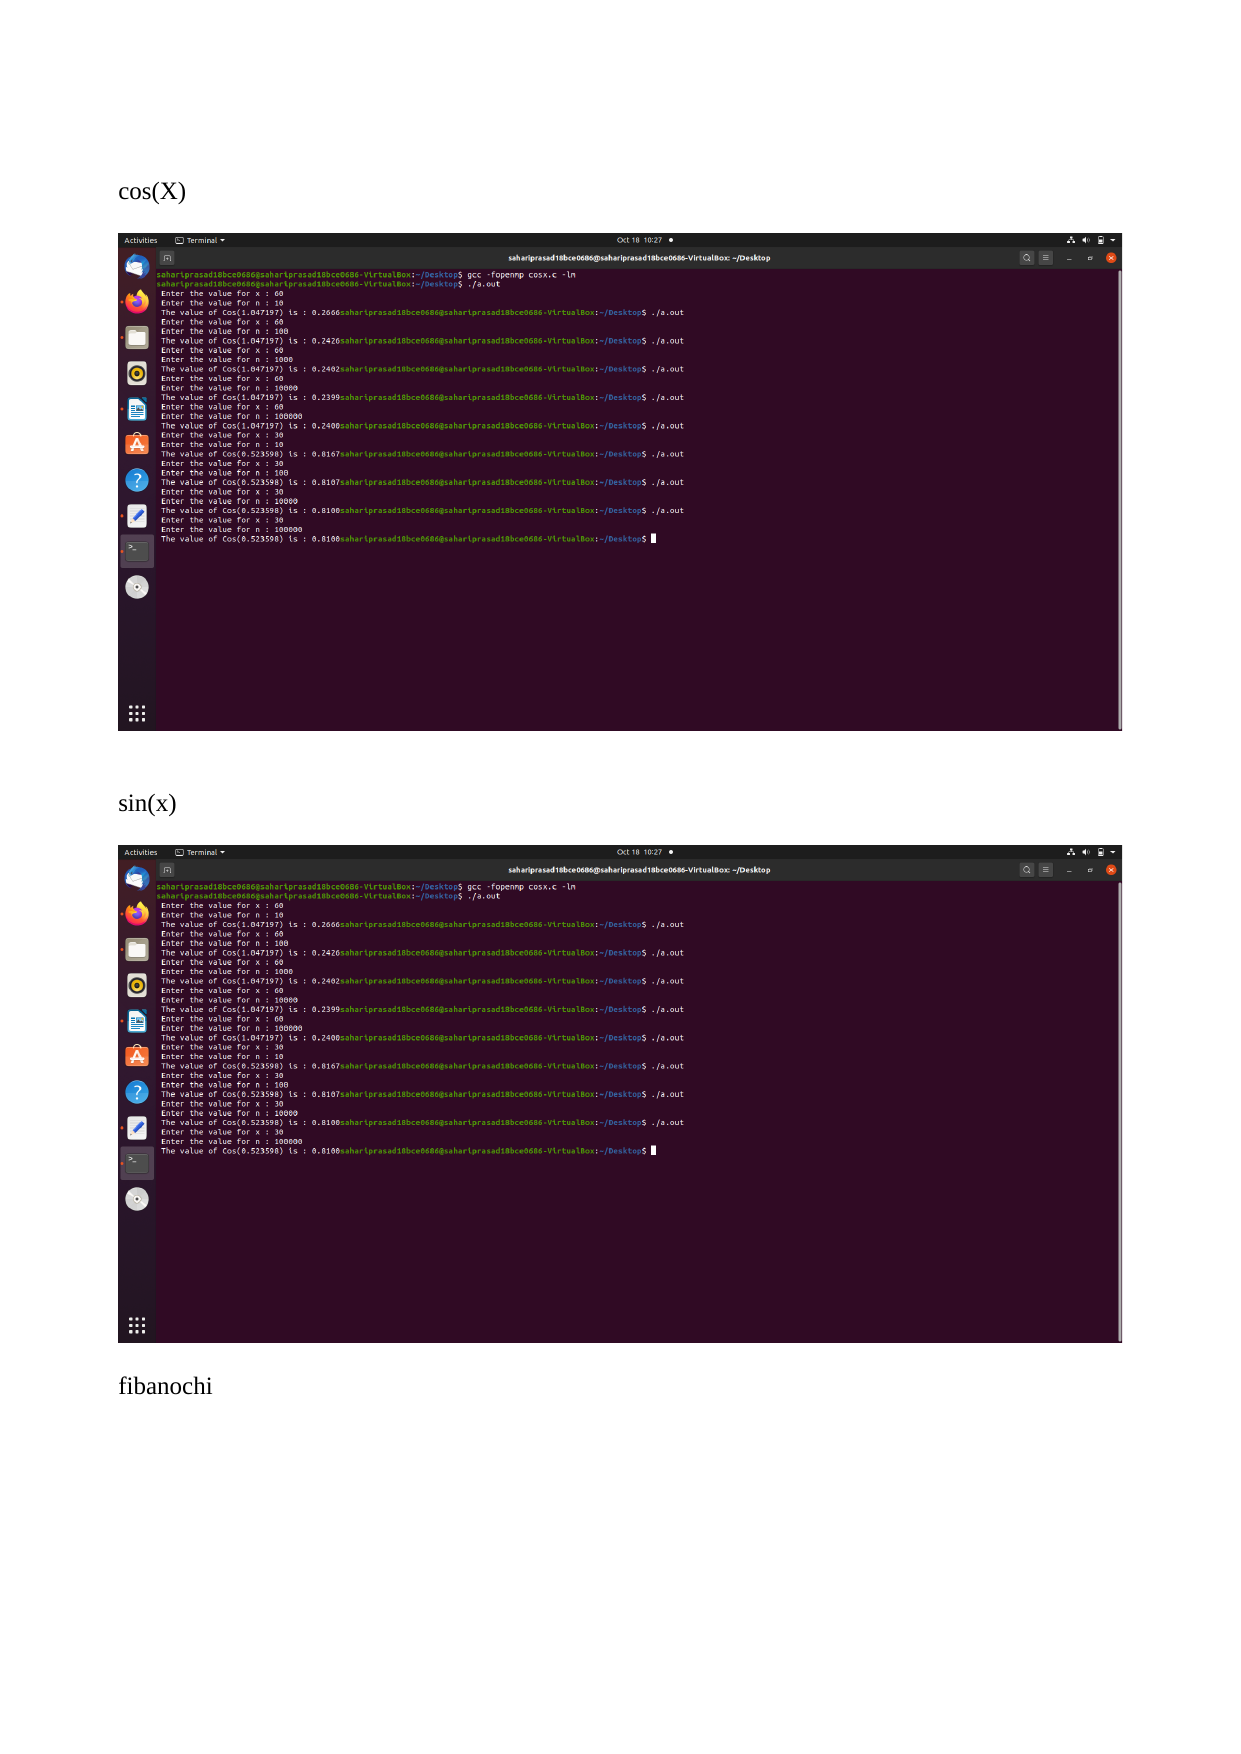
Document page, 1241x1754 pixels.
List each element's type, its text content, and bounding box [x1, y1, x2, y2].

text fibanochi [118, 1371, 1122, 1400]
picture [118, 845, 1123, 1343]
text cos(X) [118, 176, 1122, 205]
text sin(x) [118, 788, 1122, 817]
picture [118, 233, 1123, 731]
